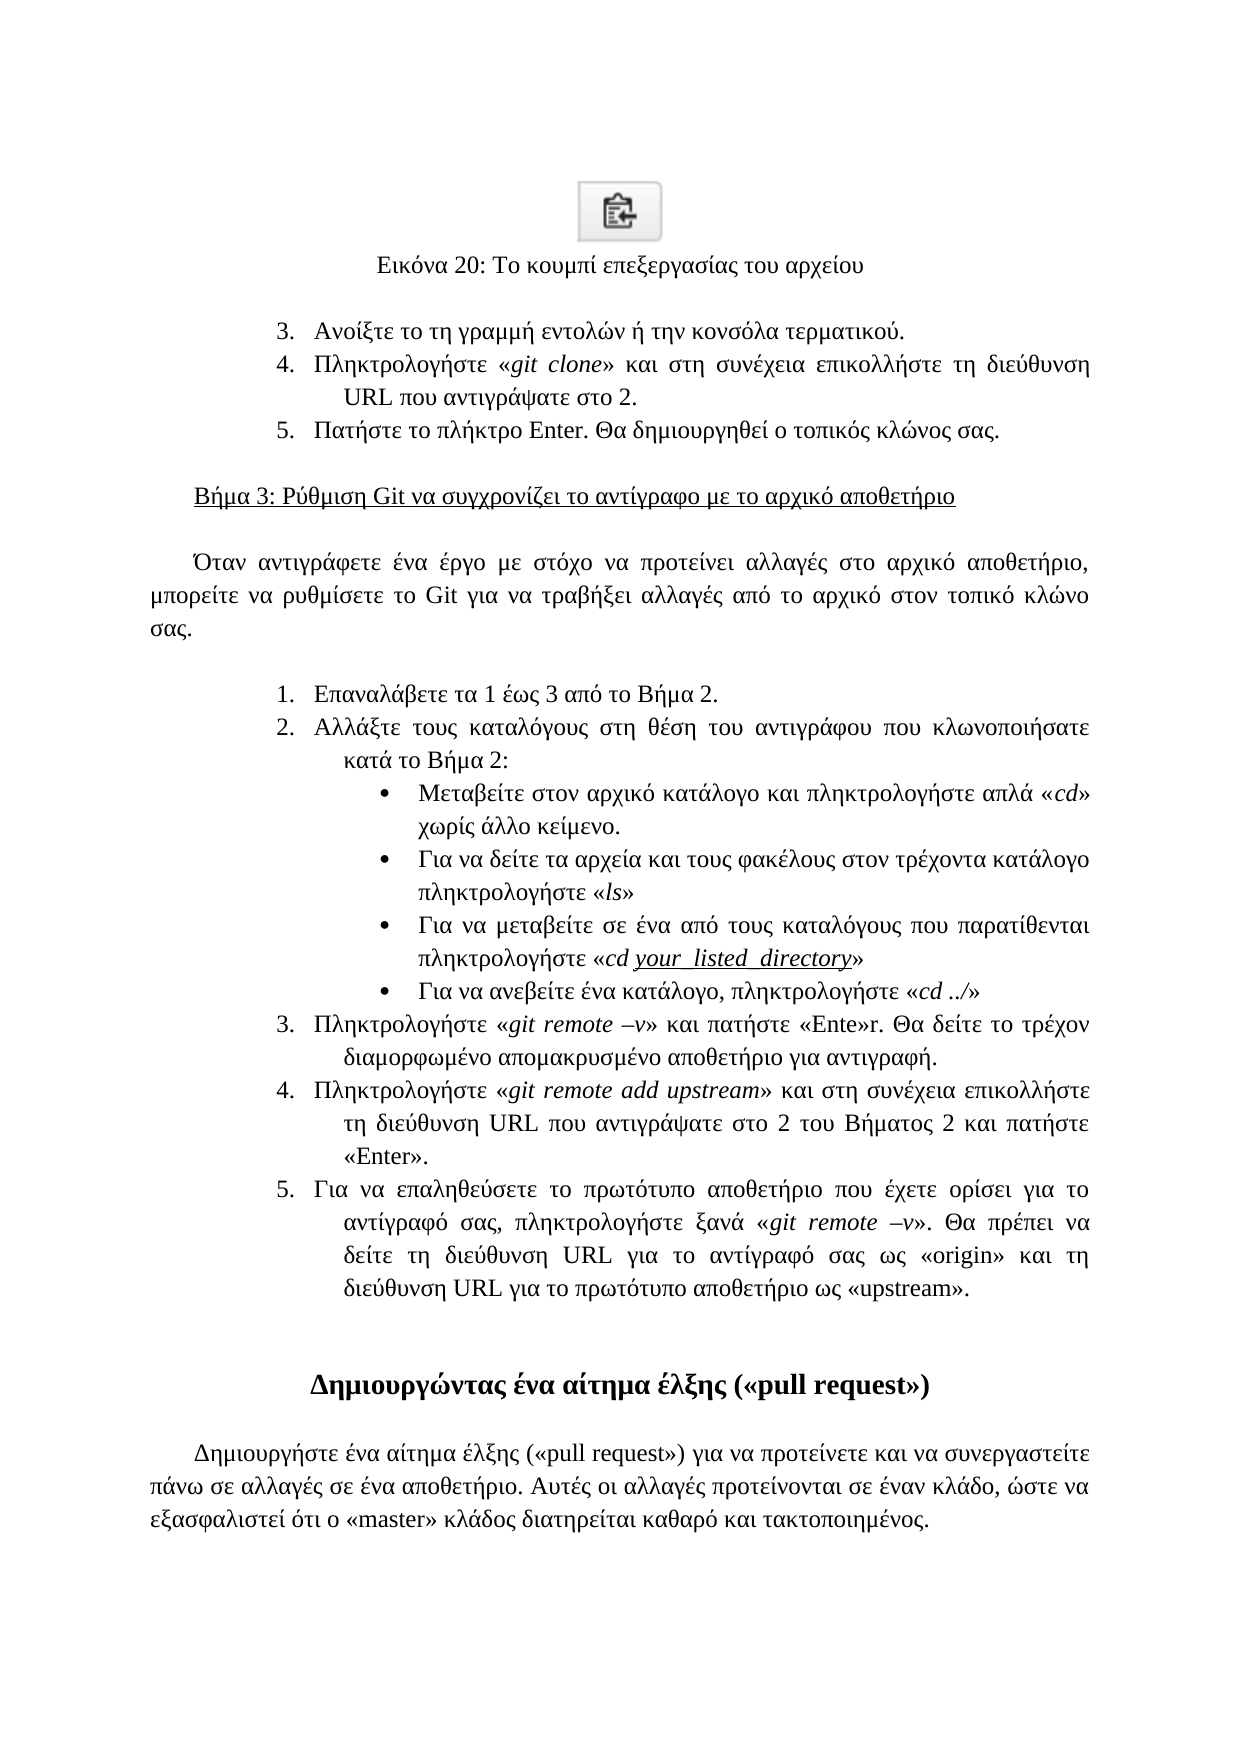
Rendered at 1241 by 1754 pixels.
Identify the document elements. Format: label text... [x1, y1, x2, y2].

text Δημιουργήστε ένα αίτημα έλξης («pull request») για να προτείνετε και να συνεργαστείτε πάνω σε αλλαγές σε ένα αποθετήριο. Αυτές οι αλλαγές προτείνονται σε έναν κλάδο, ώστε να εξασφαλιστεί ότι ο «master» κλάδος διατηρείται καθαρό και τακτοποιημένος. [150, 1438, 1091, 1533]
list Πληκτρολογήστε «git remote add upstream» και στη συνέχεια επικολλήστε τη διεύθυνση URL που αντιγράψατε στο 2 του Βήματος 2 και πατήστε «Enter». [276, 1075, 1091, 1170]
text Εικόνα 20: Το κουμπί επεξεργασίας του αρχείου [150, 250, 1091, 278]
list Πατήστε το πλήκτρο Enter. Θα δημιουργηθεί ο τοπικός κλώνος σας. [276, 415, 1091, 443]
list Για να επαληθεύσετε το πρωτότυπο αποθετήριο που έχετε ορίσει για το αντίγραφό σας, πληκτρολογήστε ξανά «git remote –v». Θα πρέπει να δείτε τη διεύθυνση URL για το αντίγραφό σας ως «origin» και τη διεύθυνση URL για το πρωτότυπο αποθετήριο ως «upstream». [276, 1174, 1091, 1302]
list Αλλάξτε τους καταλόγους στη θέση του αντιγράφου που κλωνοποιήσατε κατά το Βήμα 2: [276, 712, 1091, 774]
list Μεταβείτε στον αρχικό κατάλογο και πληκτρολογήστε απλά «cd» χωρίς άλλο κείμενο. [381, 778, 1091, 840]
list Επαναλάβετε τα 1 έως 3 από το Βήμα 2. [276, 679, 1091, 708]
text Δημιουργώντας ένα αίτημα έλξης («pull request») [150, 1367, 1091, 1400]
list Πληκτρολογήστε «git clone» και στη συνέχεια επικολλήστε τη διεύθυνση URL που αντιγράψατε στο 2. [276, 349, 1091, 411]
text Βήμα 3: Ρύθμιση Git να συγχρονίζει το αντίγραφο με το αρχικό αποθετήριο [150, 481, 1091, 509]
text Όταν αντιγράφετε ένα έργο με στόχο να προτείνει αλλαγές στο αρχικό αποθετήριο, μπορείτε να ρυθμίσετε το Git για να τραβήξει αλλαγές από το αρχικό στον τοπικό κλώνο σας. [150, 547, 1091, 642]
list Για να μεταβείτε σε ένα από τους καταλόγους που παρατίθενται πληκτρολογήστε «cd your_listed_directory» [381, 910, 1091, 972]
list Για να δείτε τα αρχεία και τους φακέλους στον τρέχοντα κατάλογο πληκτρολογήστε «ls» [381, 844, 1091, 906]
list Ανοίξτε το τη γραμμή εντολών ή την κονσόλα τερματικού. [276, 316, 1091, 344]
list Πληκτρολογήστε «git remote –v» και πατήστε «Ente»r. Θα δείτε το τρέχον διαμορφωμένο απομακρυσμένο αποθετήριο για αντιγραφή. [276, 1009, 1091, 1071]
list Για να ανεβείτε ένα κατάλογο, πληκτρολογήστε «cd ../» [381, 976, 1091, 1005]
